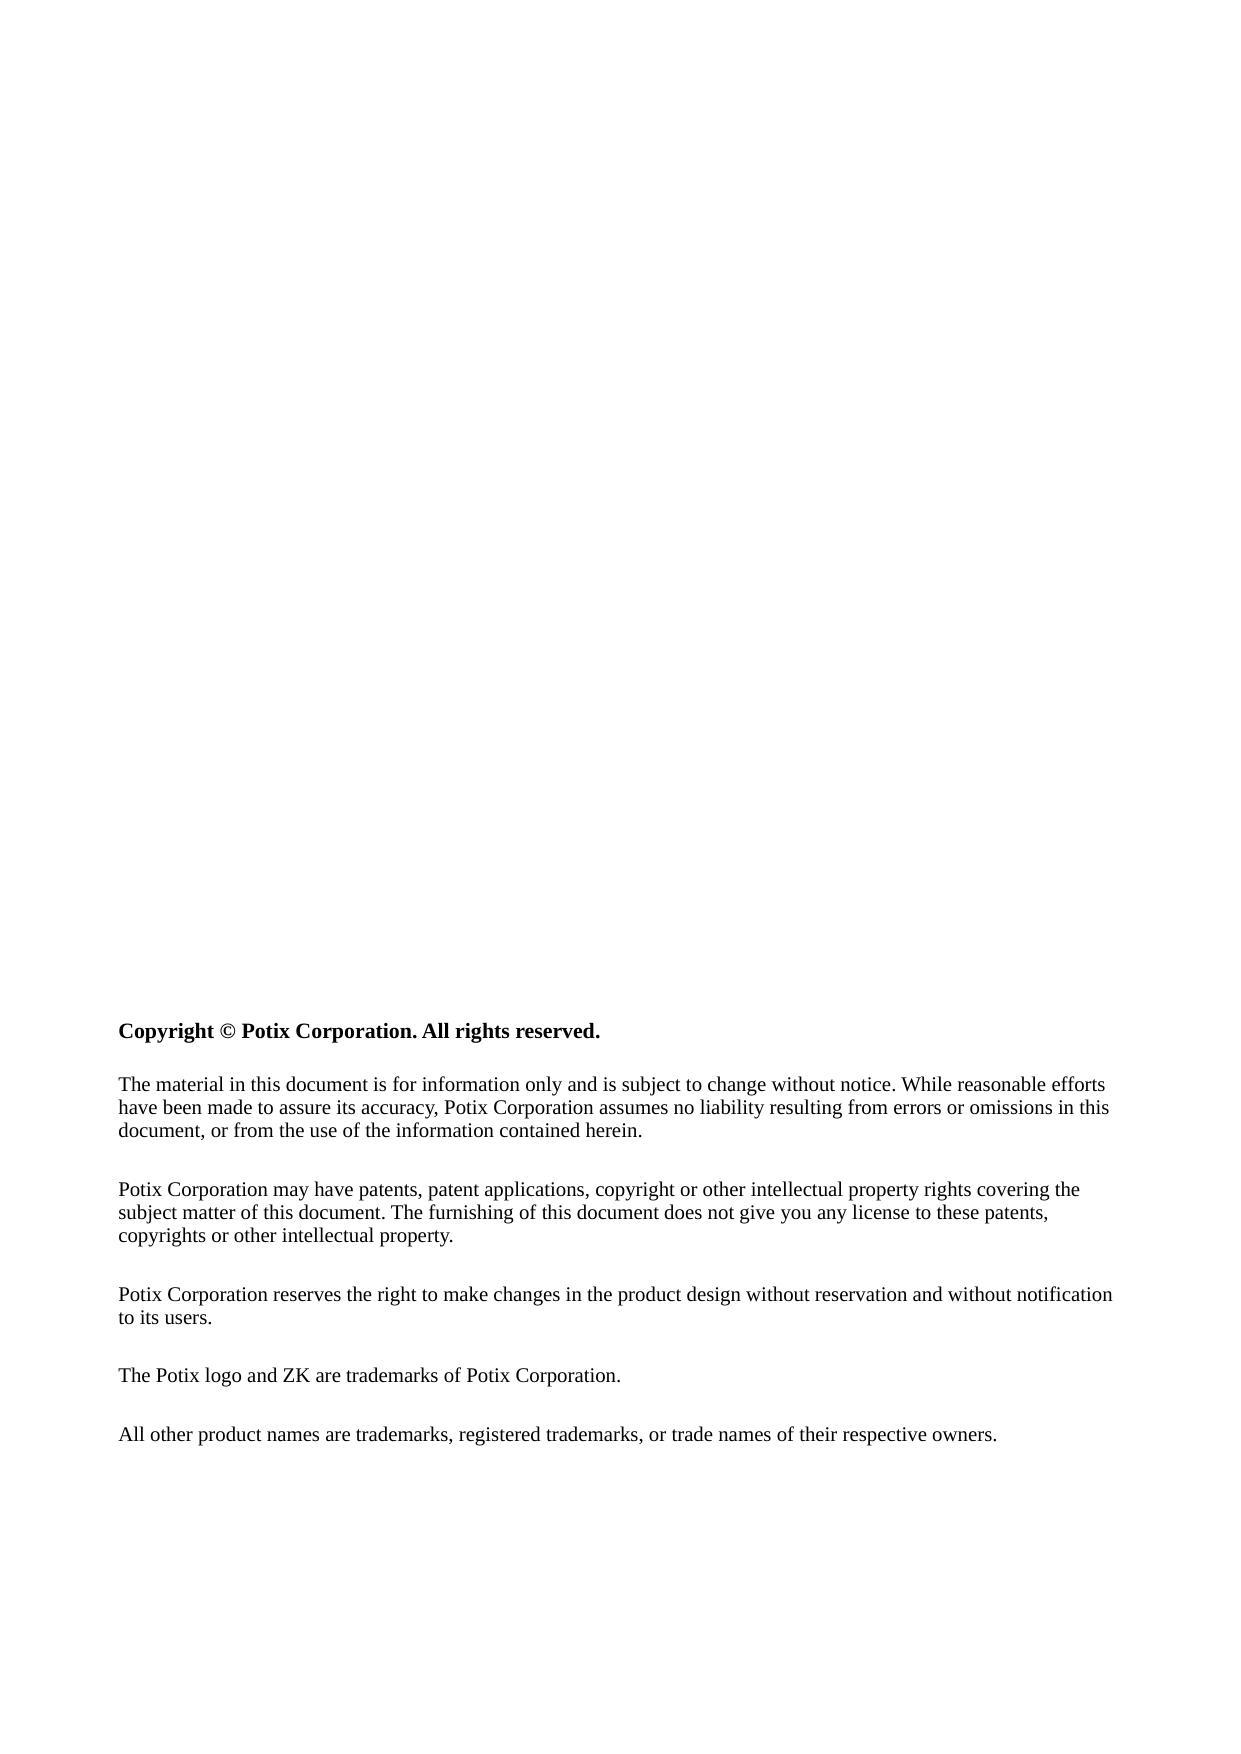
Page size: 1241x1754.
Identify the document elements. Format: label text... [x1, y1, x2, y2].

text The Potix logo and ZK are trademarks of Potix Corporation. [118, 1364, 1122, 1387]
text The material in this document is for information only and is subject to change without notice. While reasonable efforts have been made to assure its accuracy, Potix Corporation assumes no liability resulting from errors or omissions in this document, or from the use of the information contained herein. [118, 1073, 1122, 1142]
text Potix Corporation reserves the right to make changes in the product design without reservation and without notification to its users. [118, 1283, 1122, 1329]
text Copyright © Potix Corporation. All rights reserved. [118, 1019, 1122, 1043]
text All other product names are trademarks, registered trademarks, or trade names of their respective owners. [118, 1423, 1122, 1446]
text Potix Corporation may have patents, patent applications, copyright or other intellectual property rights covering the subject matter of this document. The furnishing of this document does not give you any license to these patents, copyrights or other intellectual property. [118, 1178, 1122, 1247]
